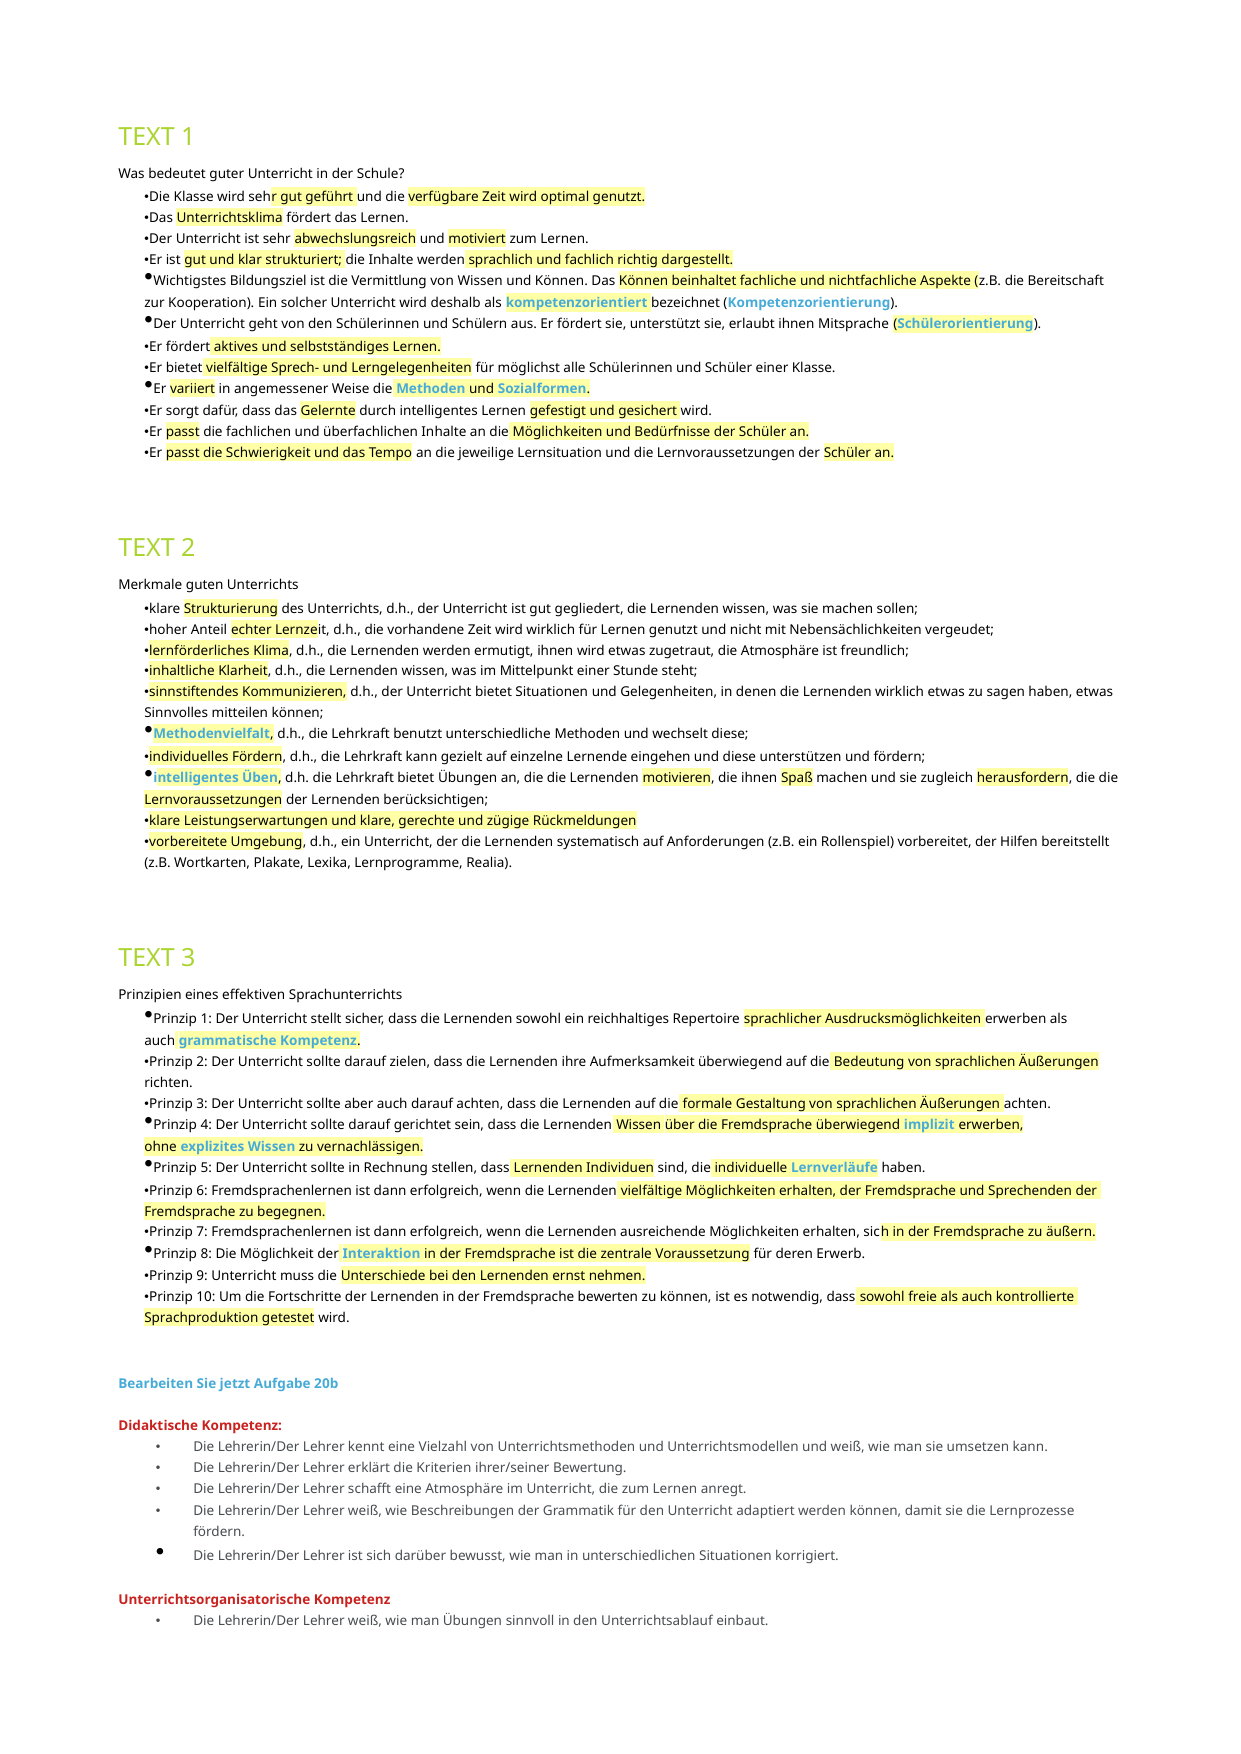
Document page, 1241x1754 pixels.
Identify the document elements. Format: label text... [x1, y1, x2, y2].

list vorbereitete Umgebung, d.h., ein Unterricht, der die Lernenden systematisch auf Anforderungen (z.B. ein Rollenspiel) vorbereitet, der Hilfen bereitstellt (z.B. Wortkarten, Plakate, Lexika, Lernprogramme, Realia). [118, 829, 1122, 871]
list Die Lehrerin/Der Lehrer weiß, wie Beschreibungen der Grammatik für den Unterricht adaptiert werden können, damit sie die Lernprozesse fördern. [156, 1501, 1122, 1540]
list Prinzip 4: Der Unterricht sollte darauf gerichtet sein, dass die Lernenden Wissen über die Fremdsprache überwiegend implizit erwerben, ohne explizites Wissen zu vernachlässigen. [118, 1112, 1122, 1156]
list hoher Anteil echter Lernzeit, d.h., die vorhandene Zeit wird wirklich für Lernen genutzt und nicht mit Nebensächlichkeiten vergeudet; [118, 617, 1122, 638]
text Merkmale guten Unterrichts [118, 575, 1122, 594]
list Er bietet vielfältige Sprech- und Lerngelegenheiten für möglichst alle Schülerinnen und Schüler einer Klasse. [118, 355, 1122, 376]
list Die Klasse wird sehr gut geführt und die verfügbare Zeit wird optimal genutzt. [118, 185, 1122, 206]
list Prinzip 5: Der Unterricht sollte in Rechnung stellen, dass Lernenden Individuen sind, die individuelle Lernverläufe haben. [118, 1156, 1122, 1178]
subtitle TEXT 1 [118, 118, 1122, 152]
list Der Unterricht ist sehr abwechslungsreich und motiviert zum Lernen. [118, 226, 1122, 247]
list Wichtigstes Bildungsziel ist die Vermittlung von Wissen und Können. Das Können beinhaltet fachliche und nichtfachliche Aspekte (z.B. die Bereitschaft zur Kooperation). Ein solcher Unterricht wird deshalb als kompetenzorientiert bezeichnet (Kompetenzorientierung). [118, 268, 1122, 312]
list intelligentes Üben, d.h. die Lehrkraft bietet Übungen an, die die Lernenden motivieren, die ihnen Spaß machen und sie zugleich herausfordern, die die Lernvoraussetzungen der Lernenden berücksichtigen; [118, 765, 1122, 808]
text Prinzipien eines effektiven Sprachunterrichts [118, 985, 1122, 1003]
list Der Unterricht geht von den Schülerinnen und Schülern aus. Er fördert sie, unterstützt sie, erlaubt ihnen Mitsprache (Schülerorientierung). [118, 312, 1122, 334]
list Die Lehrerin/Der Lehrer schafft eine Atmosphäre im Unterricht, die zum Lernen anregt. [156, 1479, 1122, 1498]
list Prinzip 8: Die Möglichkeit der Interaktion in der Fremdsprache ist die zentrale Voraussetzung für deren Erwerb. [118, 1241, 1122, 1263]
list Prinzip 6: Fremdsprachenlernen ist dann erfolgreich, wenn die Lernenden vielfältige Möglichkeiten erhalten, der Fremdsprache und Sprechenden der Fremdsprache zu begegnen. [118, 1178, 1122, 1220]
list inhaltliche Klarheit, d.h., die Lernenden wissen, was im Mittelpunkt einer Stunde steht; [118, 659, 1122, 680]
list Prinzip 3: Der Unterricht sollte aber auch darauf achten, dass die Lernenden auf die formale Gestaltung von sprachlichen Äußerungen achten. [118, 1091, 1122, 1112]
text Didaktische Kompetenz: [118, 1416, 1122, 1434]
list Prinzip 1: Der Unterricht stellt sicher, dass die Lernenden sowohl ein reichhaltiges Repertoire sprachlicher Ausdrucksmöglichkeiten erwerben als auch grammatische Kompetenz. [118, 1006, 1122, 1049]
list Er variiert in angemessener Weise die Methoden und Sozialformen. [118, 376, 1122, 399]
list lernförderliches Klima, d.h., die Lernenden werden ermutigt, ihnen wird etwas zugetraut, die Atmosphäre ist freundlich; [118, 638, 1122, 659]
list Das Unterrichtsklima fördert das Lernen. [118, 206, 1122, 226]
list Prinzip 7: Fremdsprachenlernen ist dann erfolgreich, wenn die Lernenden ausreichende Möglichkeiten erhalten, sich in der Fremdsprache zu äußern. [118, 1220, 1122, 1241]
list Die Lehrerin/Der Lehrer erklärt die Kriterien ihrer/seiner Bewertung. [156, 1458, 1122, 1477]
list sinnstiftendes Kommunizieren, d.h., der Unterricht bietet Situationen und Gelegenheiten, in denen die Lernenden wirklich etwas zu sagen haben, etwas Sinnvolles mitteilen können; [118, 680, 1122, 721]
list Er passt die fachlichen und überfachlichen Inhalte an die Möglichkeiten und Bedürfnisse der Schüler an. [118, 419, 1122, 440]
list Er sorgt dafür, dass das Gelernte durch intelligentes Lernen gefestigt und gesichert wird. [118, 399, 1122, 419]
list klare Strukturierung des Unterrichts, d.h., der Unterricht ist gut gegliedert, die Lernenden wissen, was sie machen sollen; [118, 596, 1122, 617]
subtitle TEXT 2 [118, 530, 1122, 564]
list Er passt die Schwierigkeit und das Tempo an die jeweilige Lernsituation und die Lernvoraussetzungen der Schüler an. [118, 440, 1122, 461]
text Bearbeiten Sie jetzt Aufgabe 20b [118, 1374, 1122, 1392]
list Die Lehrerin/Der Lehrer weiß, wie man Übungen sinnvoll in den Unterrichtsablauf einbaut. [156, 1611, 1122, 1629]
list klare Leistungserwartungen und klare, gerechte und zügige Rückmeldungen [118, 808, 1122, 829]
list Die Lehrerin/Der Lehrer ist sich darüber bewusst, wie man in unterschiedlichen Situationen korrigiert. [156, 1543, 1122, 1566]
list Prinzip 10: Um die Fortschritte der Lernenden in der Fremdsprache bewerten zu können, ist es notwendig, dass sowohl freie als auch kontrollierte Sprachproduktion getestet wird. [118, 1284, 1122, 1326]
list Die Lehrerin/Der Lehrer kennt eine Vielzahl von Unterrichtsmethoden und Unterrichtsmodellen und weiß, wie man sie umsetzen kann. [156, 1437, 1122, 1456]
subtitle TEXT 3 [118, 939, 1122, 973]
list Er fördert aktives und selbstständiges Lernen. [118, 334, 1122, 355]
text Unterrichtsorganisatorische Kompetenz [118, 1590, 1122, 1608]
list individuelles Fördern, d.h., die Lehrkraft kann gezielt auf einzelne Lernende eingehen und diese unterstützen und fördern; [118, 744, 1122, 765]
list Prinzip 2: Der Unterricht sollte darauf zielen, dass die Lernenden ihre Aufmerksamkeit überwiegend auf die Bedeutung von sprachlichen Äußerungen richten. [118, 1049, 1122, 1091]
list Er ist gut und klar strukturiert; die Inhalte werden sprachlich und fachlich richtig dargestellt. [118, 247, 1122, 268]
text Was bedeutet guter Unterricht in der Schule? [118, 164, 1122, 182]
list Prinzip 9: Unterricht muss die Unterschiede bei den Lernenden ernst nehmen. [118, 1263, 1122, 1284]
list Methodenvielfalt, d.h., die Lehrkraft benutzt unterschiedliche Methoden und wechselt diese; [118, 721, 1122, 744]
